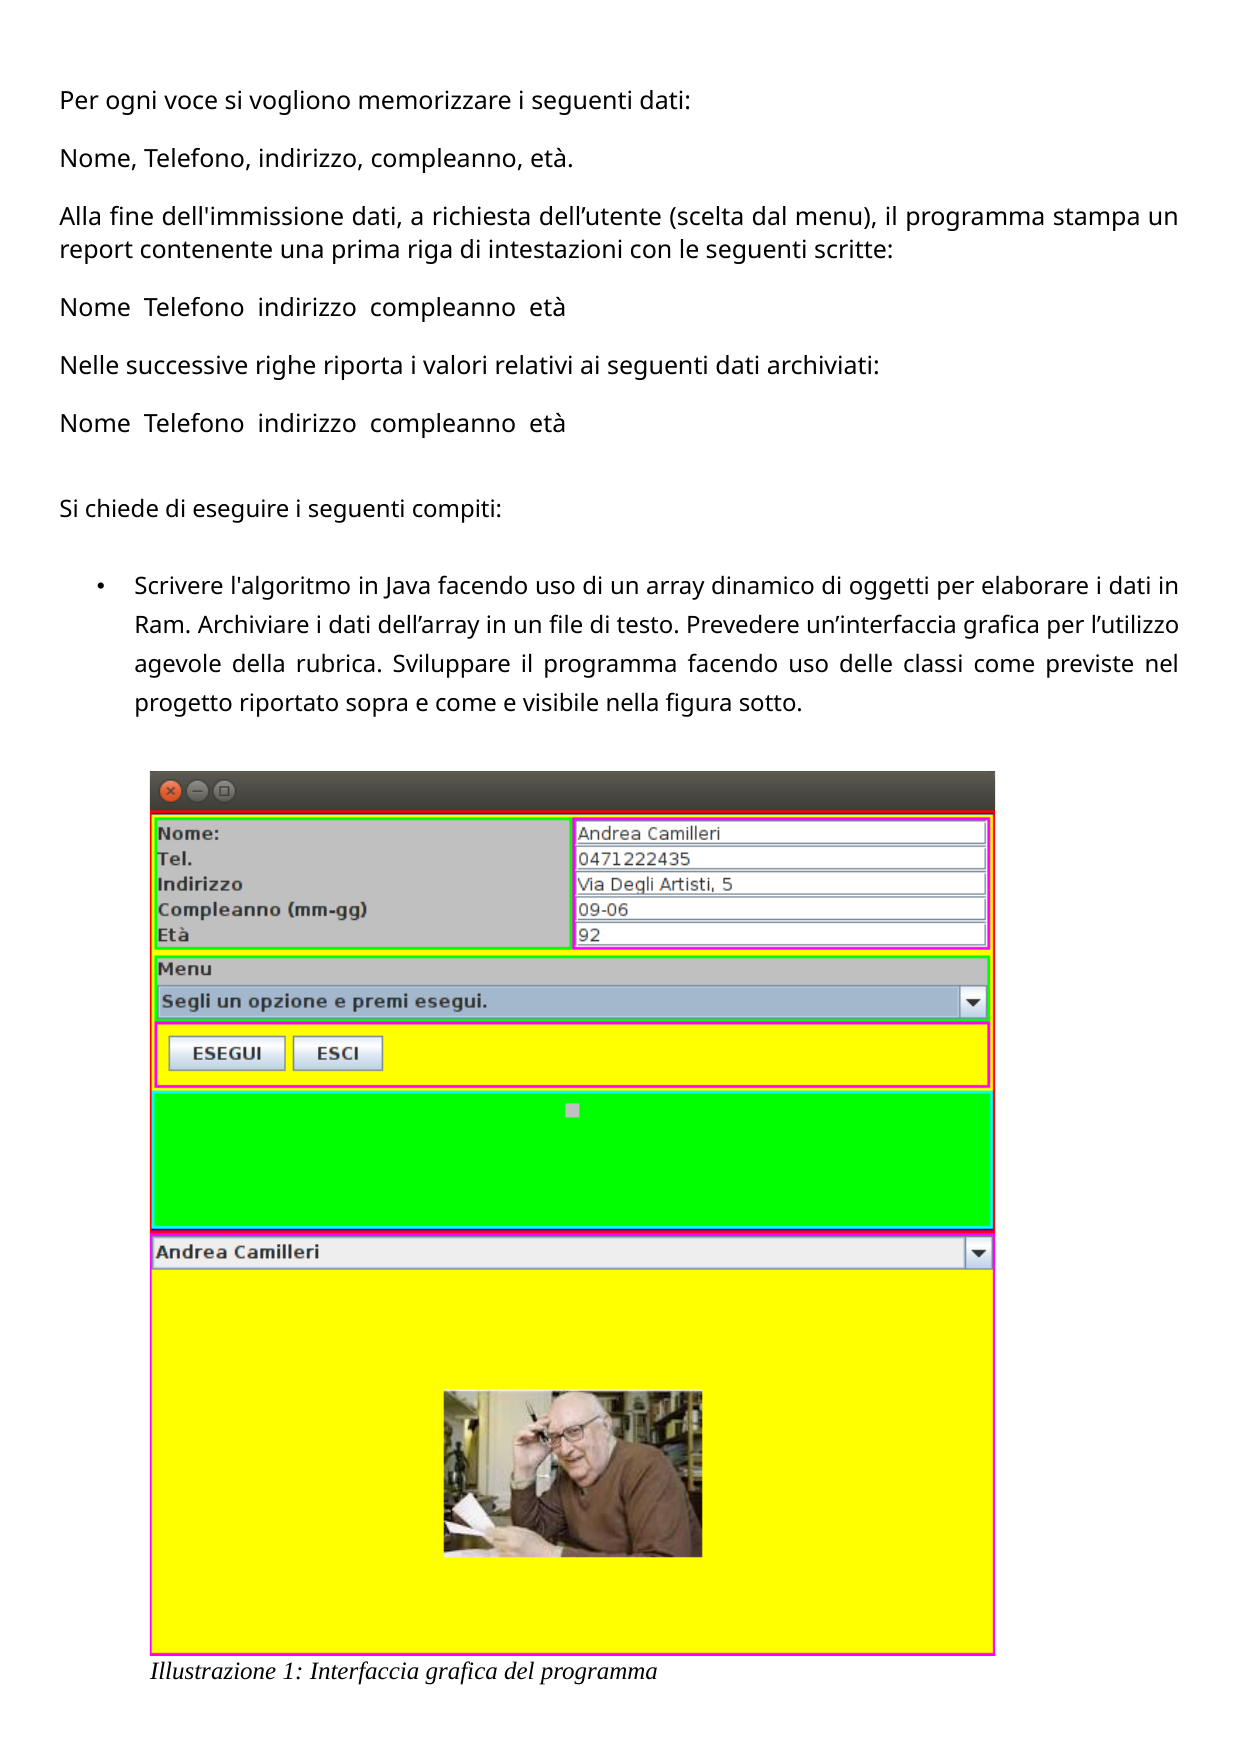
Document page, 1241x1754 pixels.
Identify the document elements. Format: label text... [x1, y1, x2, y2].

list Scrivere l'algoritmo in Java facendo uso di un array dinamico di oggetti per elaborare i dati in Ram. Archiviare i dati dell’array in un file di testo. Prevedere un’interfaccia grafica per l’utilizzo agevole della rubrica. Sviluppare il programma facendo uso delle classi come previste nel progetto riportato sopra e come e visibile nella figura sotto. [97, 569, 1181, 719]
text Nelle successive righe riporta i valori relativi ai seguenti dati archiviati: [59, 348, 1181, 382]
text Nome Telefono indirizzo compleanno età [59, 405, 1181, 439]
text Illustrazione 1: Interfaccia grafica del programma [150, 1656, 995, 1685]
text Si chiede di eseguire i seguenti compiti: [59, 492, 1181, 524]
picture [149, 771, 996, 1656]
text Per ogni voce si vogliono memorizzare i seguenti dati: [59, 83, 1181, 117]
text Nome Telefono indirizzo compleanno età [59, 290, 1181, 324]
text Nome, Telefono, indirizzo, compleanno, età. [59, 140, 1181, 174]
text Alla fine dell'immissione dati, a richiesta dell’utente (scelta dal menu), il programma stampa un report contenente una prima riga di intestazioni con le seguenti scritte: [59, 198, 1181, 266]
